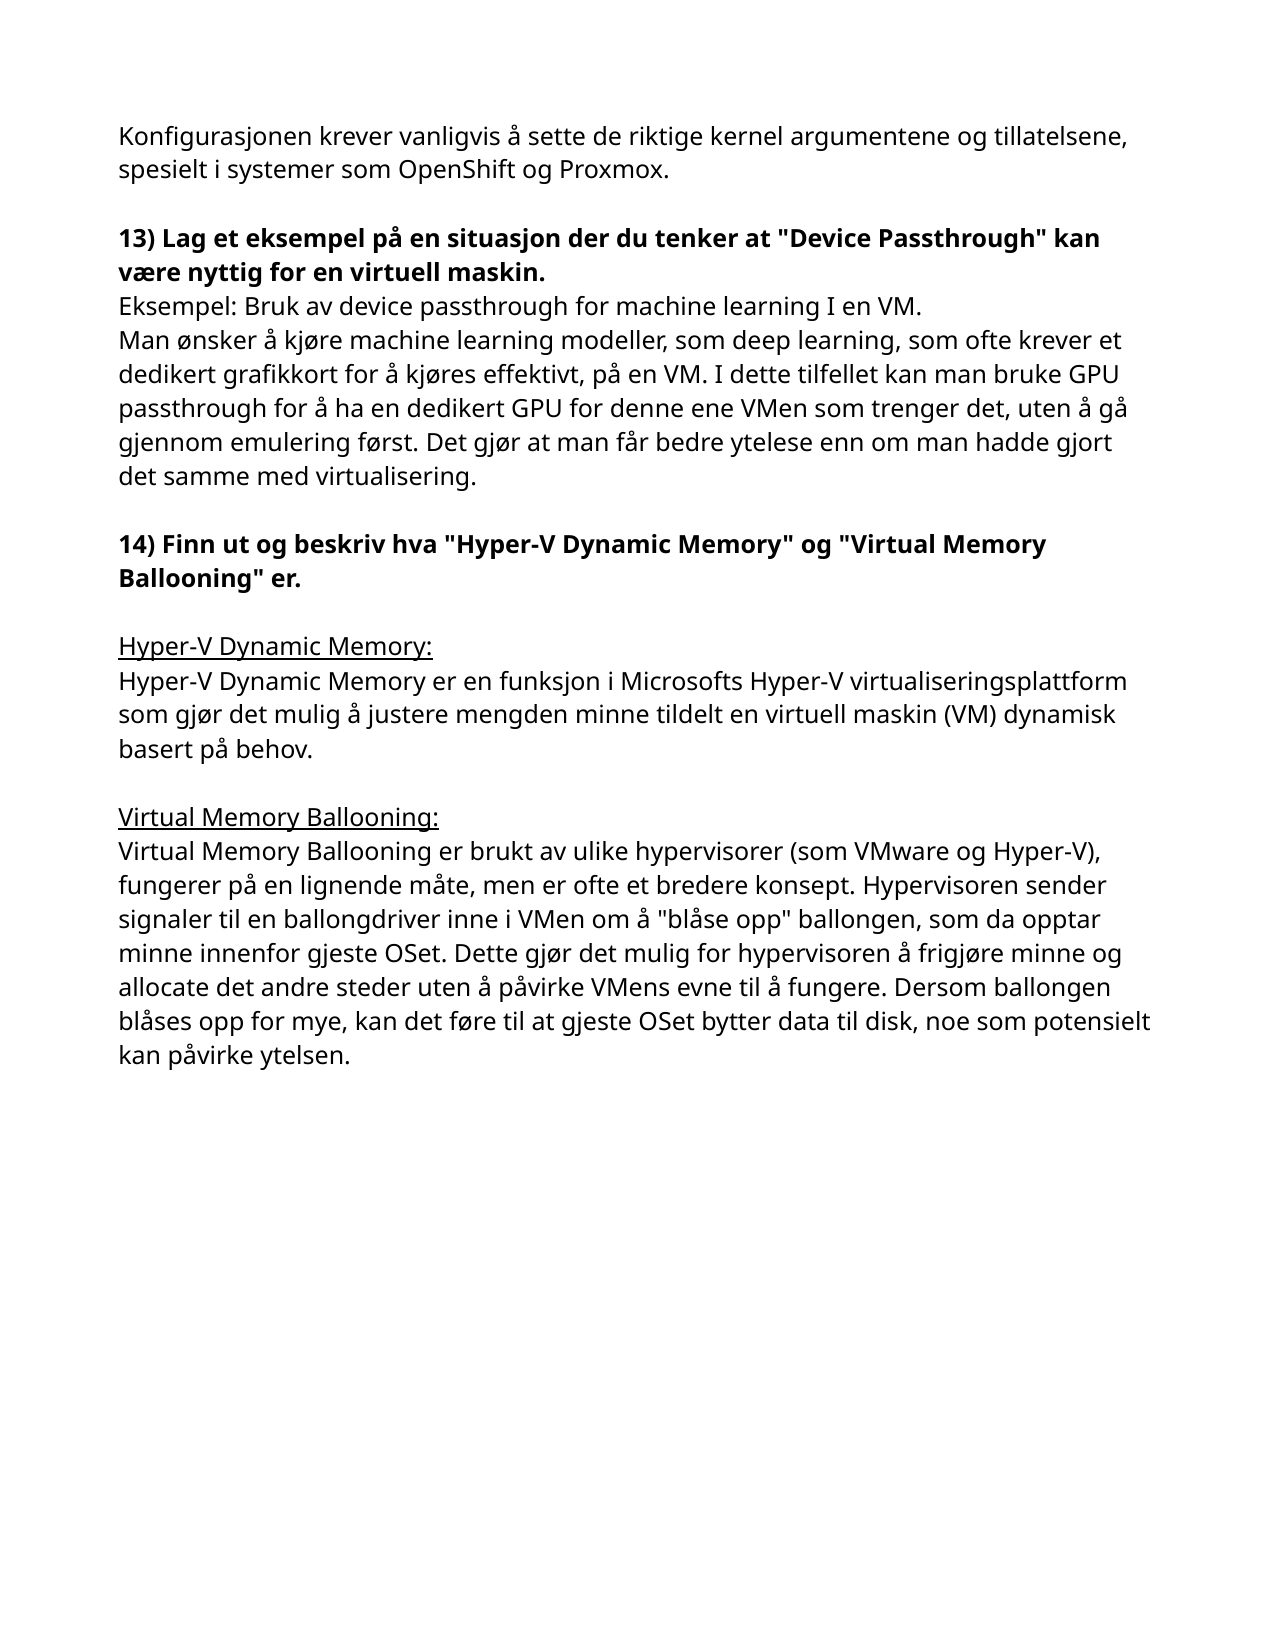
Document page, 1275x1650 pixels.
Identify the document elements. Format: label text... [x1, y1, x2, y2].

text Virtual Memory Ballooning: [118, 799, 1157, 833]
text Man ønsker å kjøre machine learning modeller, som deep learning, som ofte krever et dedikert grafikkort for å kjøres effektivt, på en VM. I dette tilfellet kan man bruke GPU passthrough for å ha en dedikert GPU for denne ene VMen som trenger det, uten å gå gjennom emulering først. Det gjør at man får bedre ytelese enn om man hadde gjort det samme med virtualisering. [118, 322, 1157, 493]
text 14) Finn ut og beskriv hva "Hyper-V Dynamic Memory" og "Virtual Memory Ballooning" er. [118, 527, 1157, 595]
text Eksempel: Bruk av device passthrough for machine learning I en VM. [118, 288, 1157, 322]
text 13) Lag et eksempel på en situasjon der du tenker at "Device Passthrough" kan være nyttig for en virtuell maskin. [118, 220, 1157, 288]
text Virtual Memory Ballooning er brukt av ulike hypervisorer (som VMware og Hyper-V), fungerer på en lignende måte, men er ofte et bredere konsept. Hypervisoren sender signaler til en ballongdriver inne i VMen om å "blåse opp" ballongen, som da opptar minne innenfor gjeste OSet. Dette gjør det mulig for hypervisoren å frigjøre minne og allocate det andre steder uten å påvirke VMens evne til å fungere. Dersom ballongen blåses opp for mye, kan det føre til at gjeste OSet bytter data til disk, noe som potensielt kan påvirke ytelsen. [118, 833, 1157, 1072]
text Konfigurasjonen krever vanligvis å sette de riktige kernel argumentene og tillatelsene, spesielt i systemer som OpenShift og Proxmox. [118, 118, 1157, 186]
text Hyper-V Dynamic Memory er en funksjon i Microsofts Hyper-V virtualiseringsplattform som gjør det mulig å justere mengden minne tildelt en virtuell maskin (VM) dynamisk basert på behov. [118, 663, 1157, 765]
text Hyper-V Dynamic Memory: [118, 629, 1157, 663]
